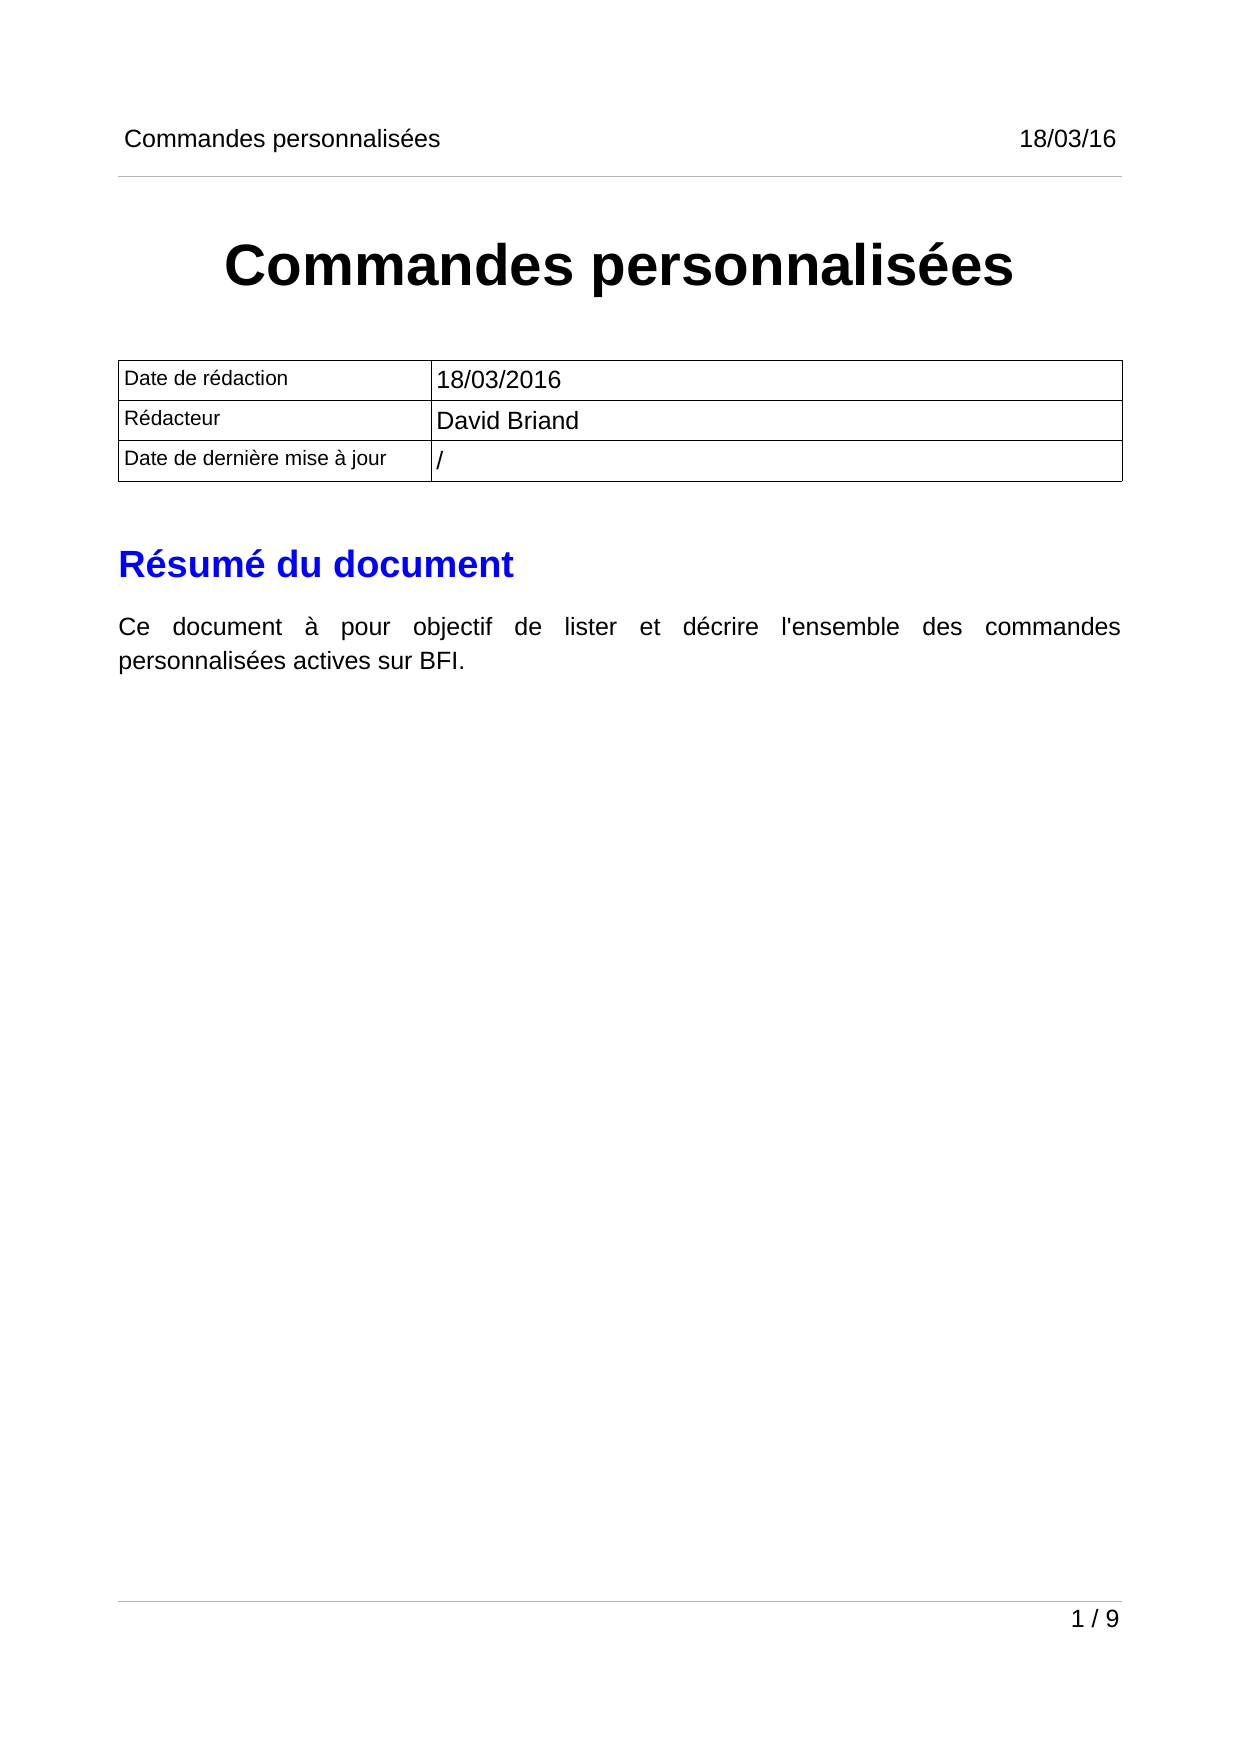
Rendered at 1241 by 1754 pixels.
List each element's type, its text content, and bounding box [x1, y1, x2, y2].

subtitle Résumé du document [118, 541, 1122, 585]
table_header 18/03/2016 [432, 361, 1122, 400]
table_header Date de rédaction [119, 361, 431, 400]
table_cell Rédacteur [119, 401, 431, 440]
title Commandes personnalisées [118, 231, 1122, 298]
text Ce document à pour objectif de lister et décrire l'ensemble des commandes personnalisées actives sur BFI. [118, 612, 1122, 675]
table_cell / [432, 441, 1122, 481]
table_cell Date de dernière mise à jour [119, 441, 431, 481]
table_cell David Briand [432, 401, 1122, 440]
